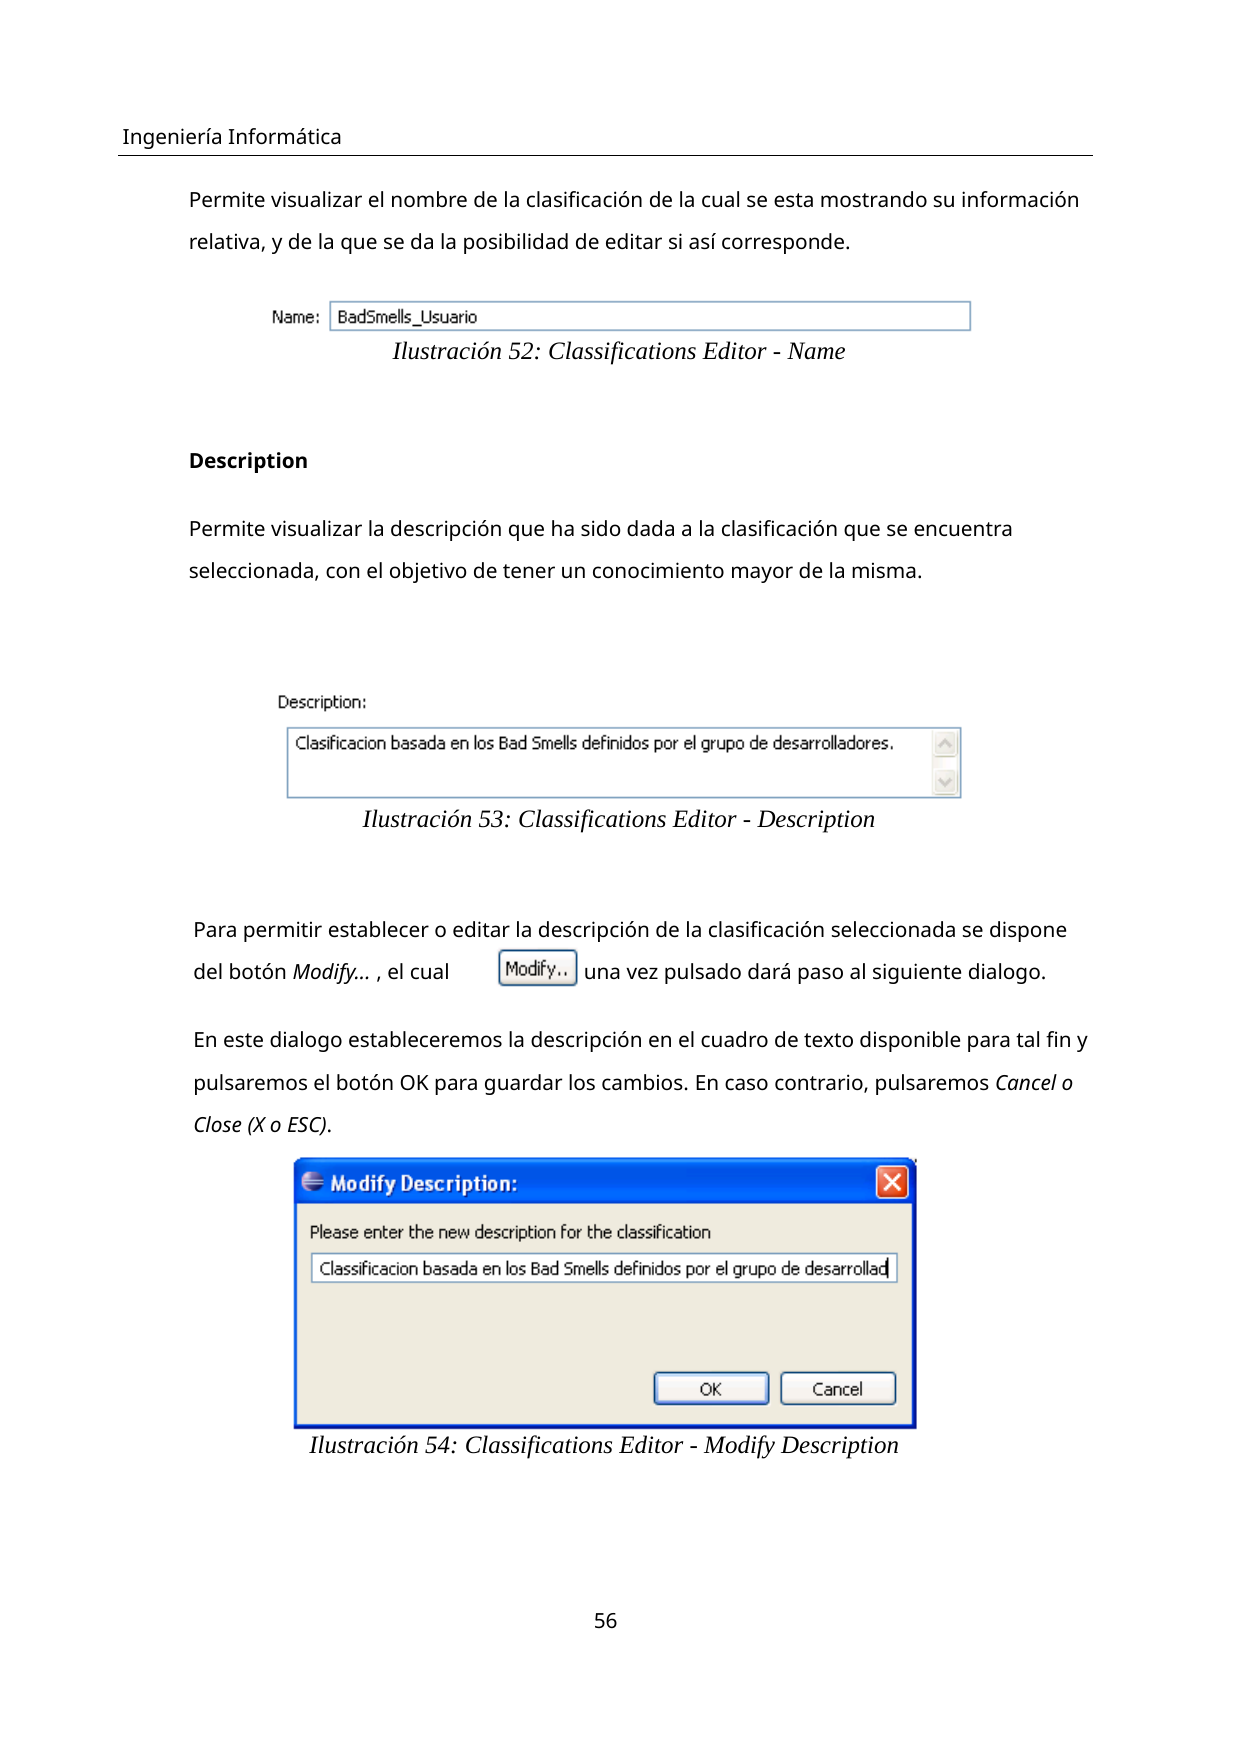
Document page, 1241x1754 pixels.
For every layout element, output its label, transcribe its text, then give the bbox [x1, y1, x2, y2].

text Permite visualizar el nombre de la clasificación de la cual se esta mostrando su información relativa, y de la que se da la posibilidad de editar si así corresponde. [188, 185, 1093, 256]
picture [265, 295, 976, 336]
picture [273, 691, 968, 805]
text Description [188, 446, 1093, 475]
text Ilustración 52: Classifications Editor - Name [265, 336, 976, 364]
text En este dialogo estableceremos la descripción en el cuadro de texto disponible para tal fin y pulsaremos el botón OK para guardar los cambios. En caso contrario, pulsaremos Cancel o Close (X o ESC). [193, 1025, 1093, 1139]
text Permite visualizar la descripción que ha sido dada a la clasificación que se encuentra seleccionada, con el objetivo de tener un conocimiento mayor de la misma. [188, 514, 1093, 585]
text Ilustración 53: Classifications Editor - Description [273, 805, 967, 833]
text Para permitir establecer o editar la descripción de la clasificación seleccionada se dispone del botón Modify... , el cual una vez pulsado dará paso al siguiente dialogo. [193, 915, 1093, 986]
text Ilustración 54: Classifications Editor - Modify Description [291, 1431, 919, 1459]
